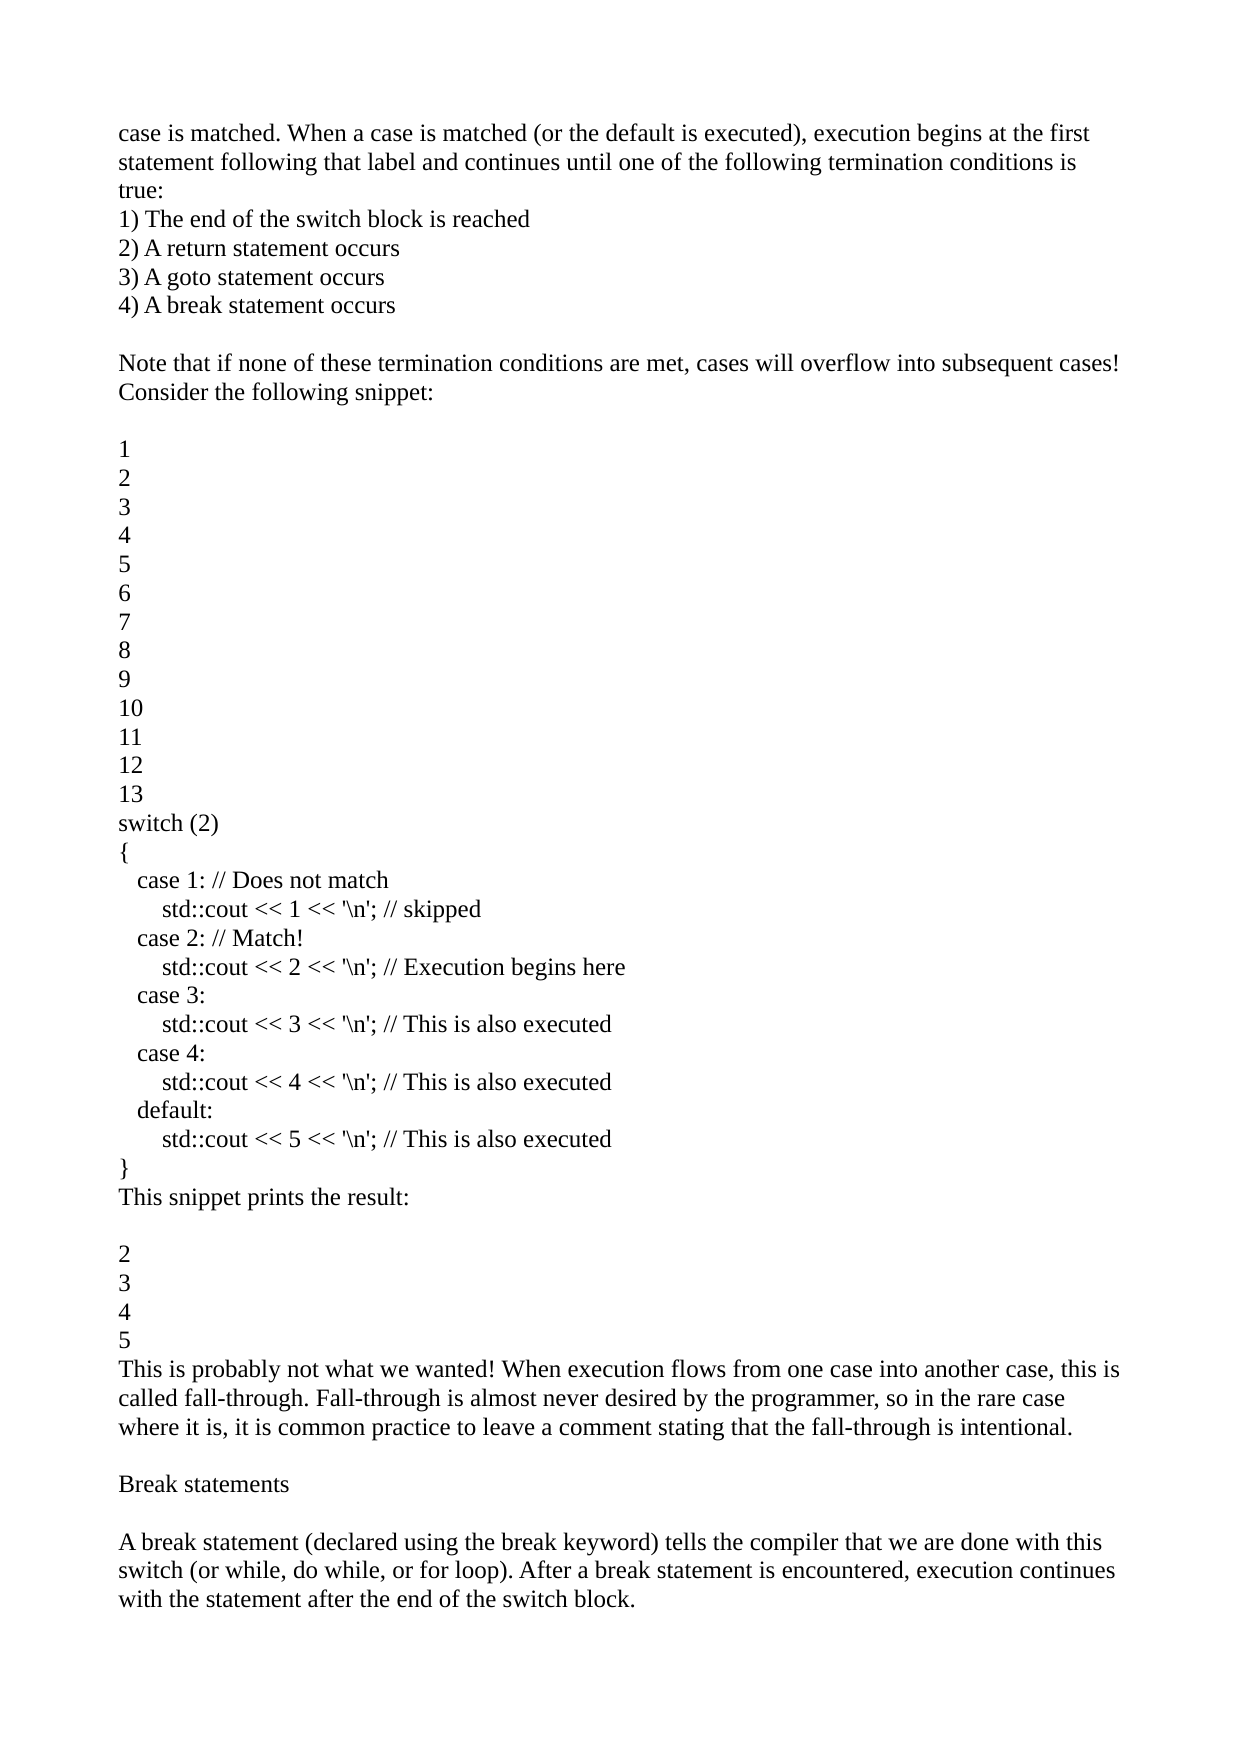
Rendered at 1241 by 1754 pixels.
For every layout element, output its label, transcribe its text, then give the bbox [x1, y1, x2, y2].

text case is matched. When a case is matched (or the default is executed), execution begins at the first statement following that label and continues until one of the following termination conditions is true: [118, 118, 1122, 204]
text 5 [118, 1326, 1122, 1354]
text This snippet prints the result: [118, 1182, 1122, 1211]
text 1) The end of the switch block is reached [118, 204, 1122, 233]
text A break statement (declared using the break keyword) tells the compiler that we are done with this switch (or while, do while, or for loop). After a break statement is encountered, execution continues with the statement after the end of the switch block. [118, 1527, 1122, 1613]
text 8 [118, 636, 1122, 664]
text 1 [118, 434, 1122, 463]
text std::cout << 5 << '\n'; // This is also executed [118, 1124, 1122, 1153]
text Note that if none of these termination conditions are met, cases will overflow into subsequent cases! Consider the following snippet: [118, 348, 1122, 406]
text std::cout << 3 << '\n'; // This is also executed [118, 1009, 1122, 1038]
text 12 [118, 751, 1122, 779]
text 2 [118, 1239, 1122, 1268]
text switch (2) [118, 808, 1122, 837]
text case 1: // Does not match [118, 866, 1122, 894]
text std::cout << 1 << '\n'; // skipped [118, 894, 1122, 923]
text 9 [118, 664, 1122, 693]
text { [118, 837, 1122, 866]
text 4 [118, 521, 1122, 549]
text } [118, 1153, 1122, 1182]
text 13 [118, 779, 1122, 808]
text case 4: [118, 1038, 1122, 1067]
text case 3: [118, 981, 1122, 1009]
text std::cout << 2 << '\n'; // Execution begins here [118, 952, 1122, 981]
text 4) A break statement occurs [118, 291, 1122, 319]
text default: [118, 1096, 1122, 1124]
text case 2: // Match! [118, 923, 1122, 952]
text 2) A return statement occurs [118, 233, 1122, 262]
text 6 [118, 578, 1122, 607]
text 11 [118, 722, 1122, 751]
text 10 [118, 693, 1122, 722]
text std::cout << 4 << '\n'; // This is also executed [118, 1067, 1122, 1096]
text 3 [118, 1268, 1122, 1297]
text 3 [118, 492, 1122, 521]
text 2 [118, 463, 1122, 492]
text 7 [118, 607, 1122, 636]
text 5 [118, 549, 1122, 578]
text Break statements [118, 1469, 1122, 1498]
text 3) A goto statement occurs [118, 262, 1122, 291]
text 4 [118, 1297, 1122, 1326]
text This is probably not what we wanted! When execution flows from one case into another case, this is called fall-through. Fall-through is almost never desired by the programmer, so in the rare case where it is, it is common practice to leave a comment stating that the fall-through is intentional. [118, 1354, 1122, 1441]
